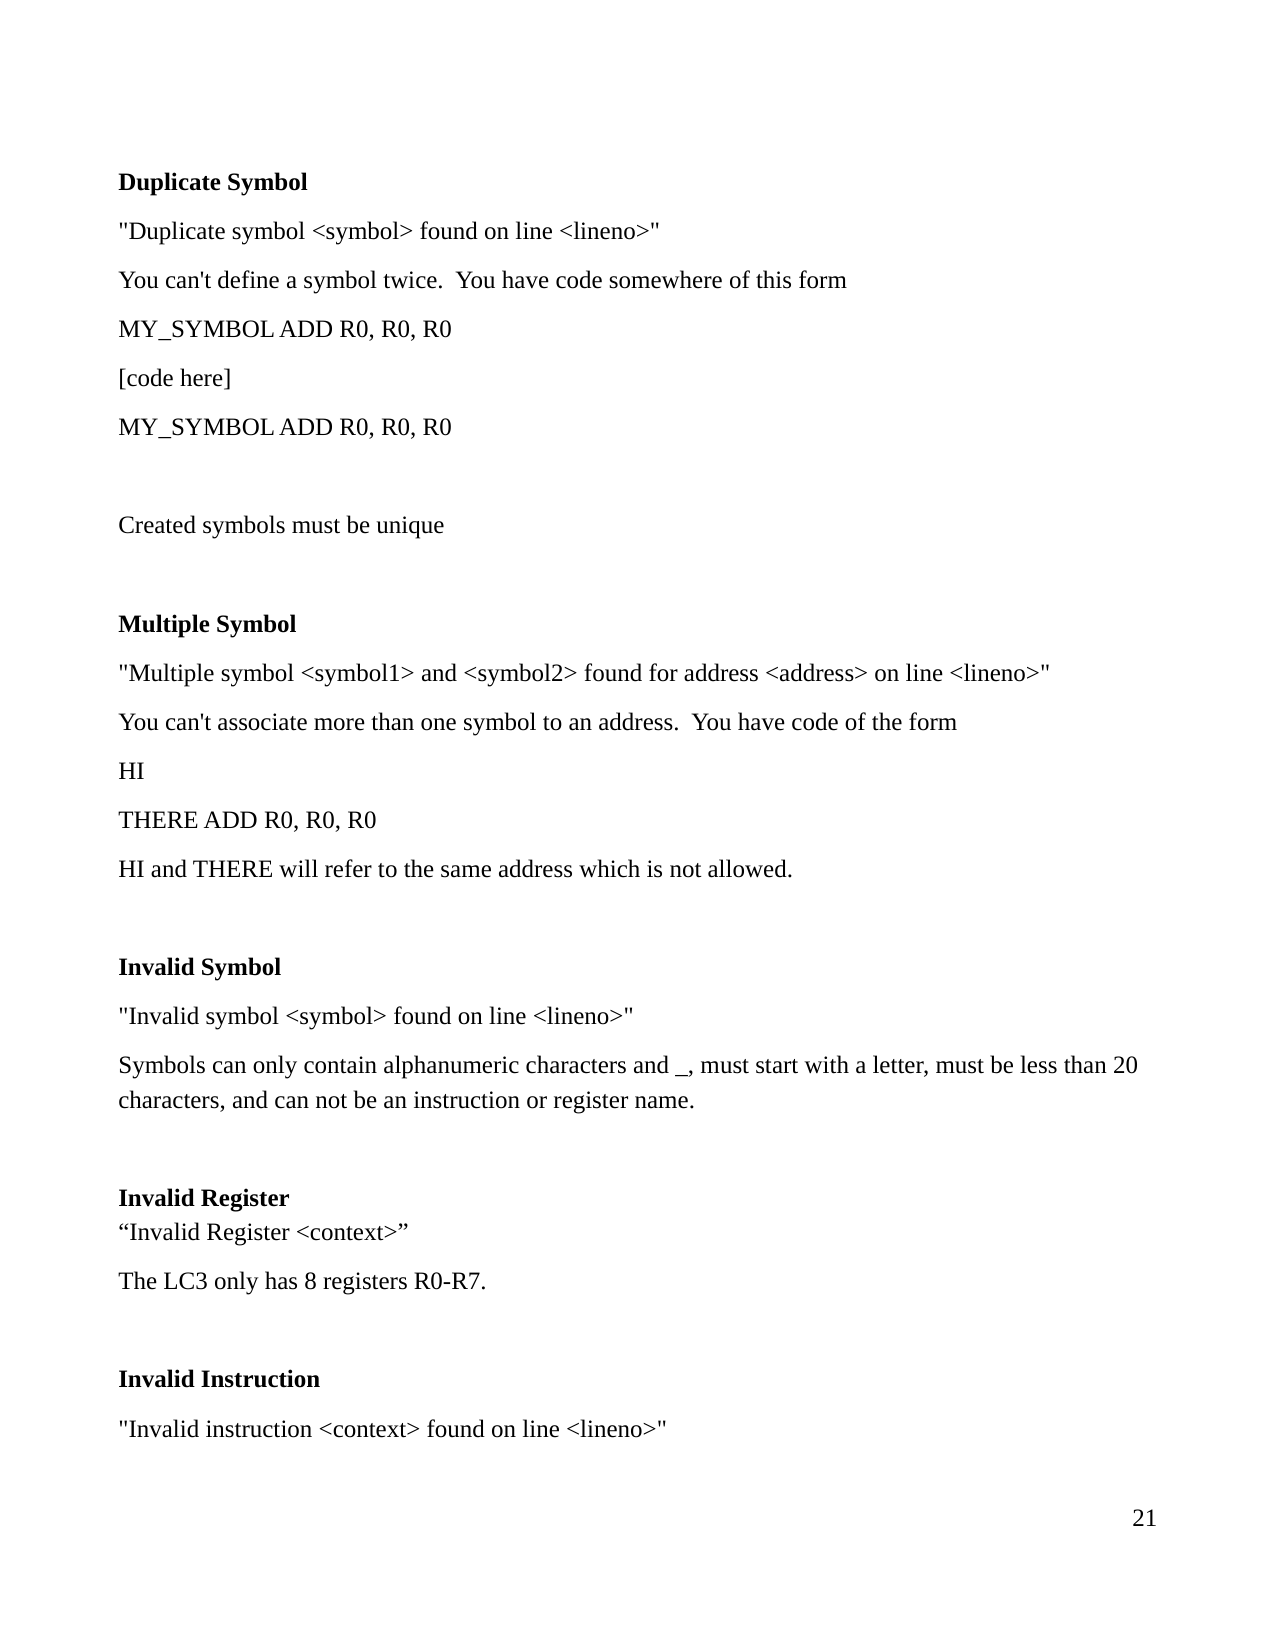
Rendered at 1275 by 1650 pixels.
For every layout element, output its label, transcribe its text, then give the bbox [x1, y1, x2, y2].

text MY_SYMBOL ADD R0, R0, R0 [118, 412, 1157, 441]
text Symbols can only contain alphanumeric characters and _, must start with a letter, must be less than 20 characters, and can not be an instruction or register name. [118, 1050, 1157, 1113]
text You can't associate more than one symbol to an address. You have code of the form [118, 707, 1157, 736]
text "Duplicate symbol <symbol> found on line <lineno>" [118, 216, 1157, 245]
text THERE ADD R0, R0, R0 [118, 805, 1157, 834]
text HI and THERE will refer to the same address which is not allowed. [118, 854, 1157, 883]
text HI [118, 756, 1157, 785]
text Created symbols must be unique [118, 511, 1157, 539]
text You can't define a symbol twice. You have code somewhere of this form [118, 265, 1157, 294]
text The LC3 only has 8 registers R0-R7. [118, 1266, 1157, 1295]
text Duplicate Symbol [118, 167, 1157, 196]
text Invalid Instruction [118, 1364, 1157, 1393]
text Invalid Symbol [118, 952, 1157, 981]
text "Multiple symbol <symbol1> and <symbol2> found for address <address> on line <lineno>" [118, 658, 1157, 687]
text "Invalid instruction <context> found on line <lineno>" [118, 1414, 1157, 1442]
text Invalid Register “Invalid Register <context>” [118, 1183, 1157, 1246]
text "Invalid symbol <symbol> found on line <lineno>" [118, 1001, 1157, 1030]
text MY_SYMBOL ADD R0, R0, R0 [118, 314, 1157, 343]
text Multiple Symbol [118, 609, 1157, 637]
text [code here] [118, 363, 1157, 392]
